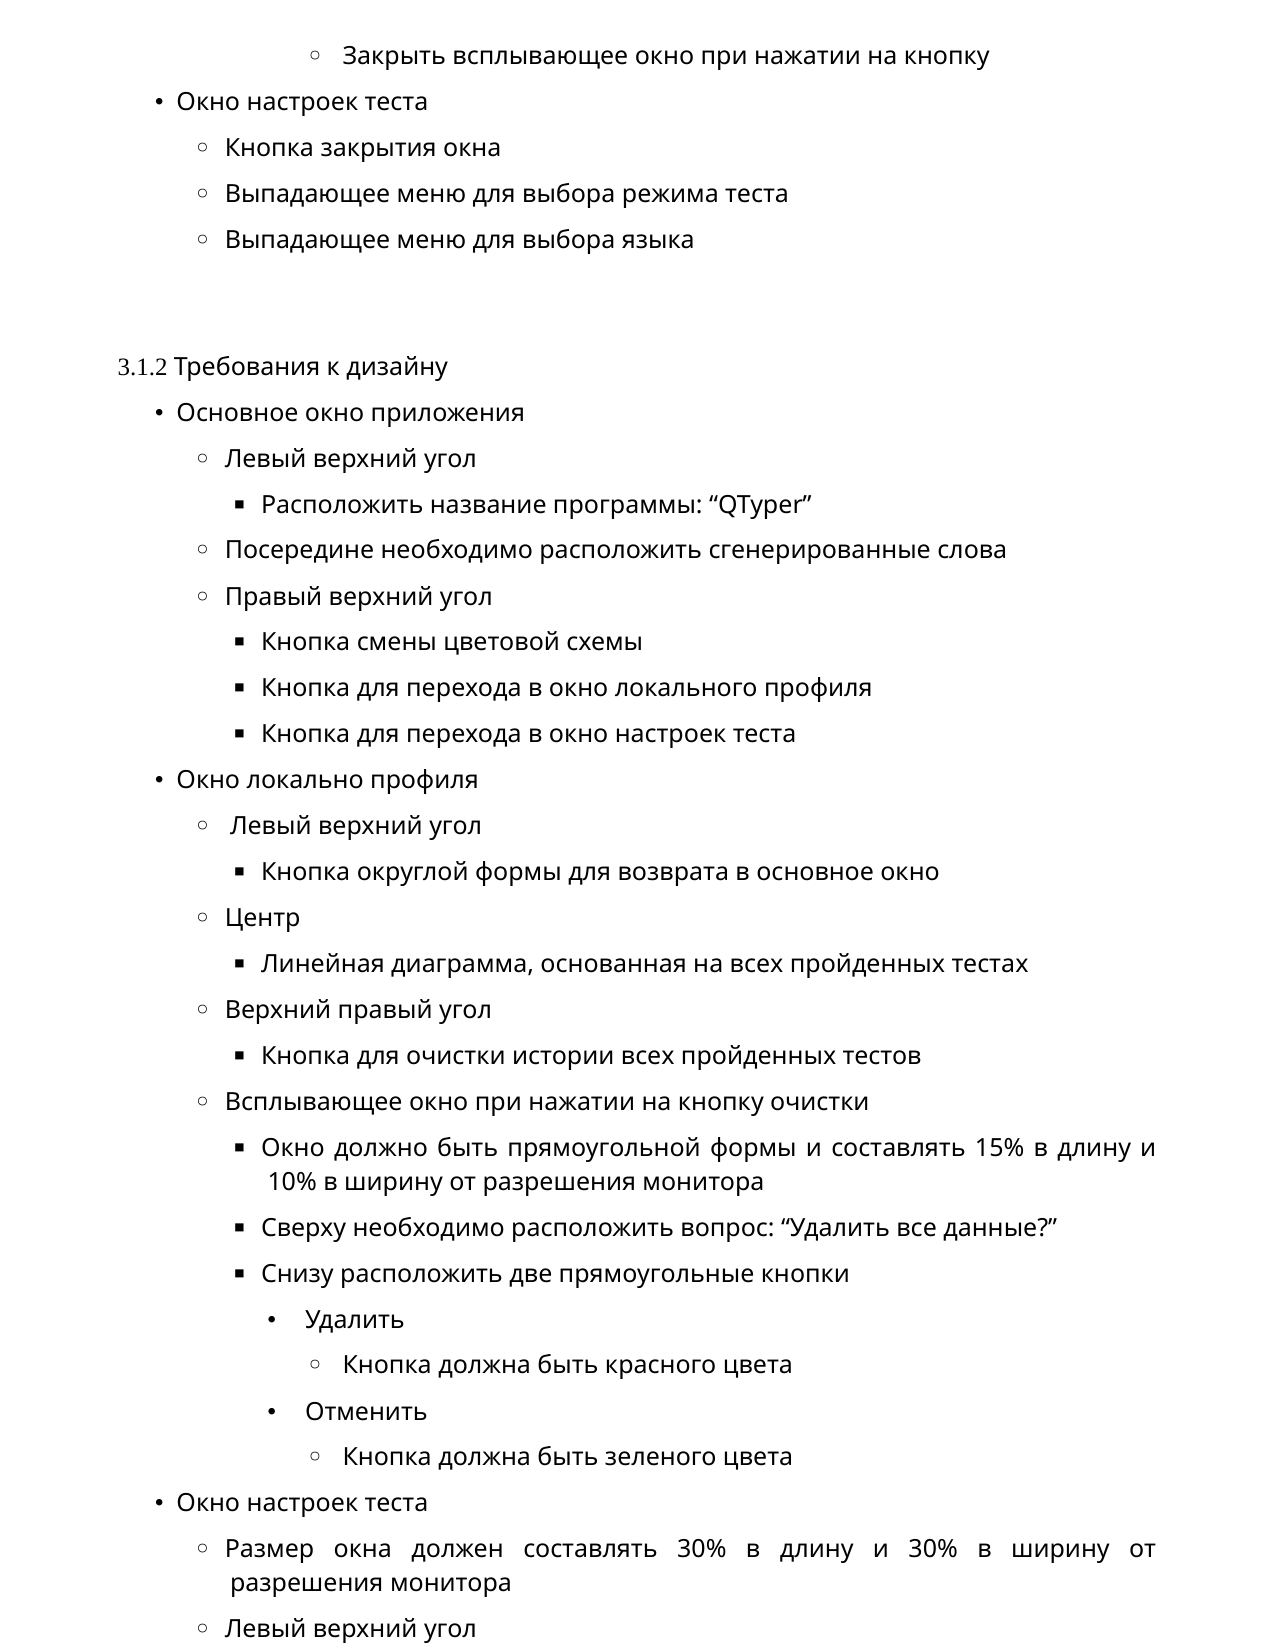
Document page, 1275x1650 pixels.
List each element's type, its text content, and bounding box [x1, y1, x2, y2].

list Окно настроек теста [155, 1485, 1158, 1519]
list Снизу расположить две прямоугольные кнопки [230, 1255, 1158, 1289]
list Кнопка округлой формы для возврата в основное окно [230, 854, 1158, 888]
list Размер окна должен составлять 30% в длину и 30% в ширину от разрешения монитора [192, 1531, 1158, 1599]
list Кнопка для перехода в окно настроек теста [230, 716, 1158, 750]
list Удалить [267, 1301, 1158, 1335]
list Левый верхний угол [192, 808, 1158, 842]
list Требования к дизайну [117, 348, 1158, 382]
list Кнопка для перехода в окно локального профиля [230, 670, 1158, 704]
list Основное окно приложения [155, 394, 1158, 428]
list Верхний правый угол [192, 992, 1158, 1026]
list Правый верхний угол [192, 578, 1158, 612]
list Отменить [267, 1393, 1158, 1427]
list Окно настроек теста [155, 83, 1158, 117]
list Левый верхний угол [192, 1611, 1158, 1645]
list Линейная диаграмма, основанная на всех пройденных тестах [230, 946, 1158, 980]
list Окно локально профиля [155, 762, 1158, 796]
list Закрыть всплывающее окно при нажатии на кнопку [305, 37, 1158, 72]
list Кнопка закрытия окна [192, 129, 1158, 163]
list Кнопка смены цветовой схемы [230, 624, 1158, 658]
list Посередине необходимо расположить сгенерированные слова [192, 532, 1158, 566]
list Кнопка должна быть зеленого цвета [305, 1439, 1158, 1473]
list Расположить название программы: “QTyper” [230, 486, 1158, 520]
list Сверху необходимо расположить вопрос: “Удалить все данные?” [230, 1209, 1158, 1243]
list Центр [192, 900, 1158, 934]
list Кнопка для очистки истории всех пройденных тестов [230, 1037, 1158, 1072]
list Окно должно быть прямоугольной формы и составлять 15% в длину и 10% в ширину от разрешения монитора [230, 1129, 1158, 1197]
list Выпадающее меню для выбора языка [192, 221, 1158, 255]
list Кнопка должна быть красного цвета [305, 1347, 1158, 1381]
list Левый верхний угол [192, 440, 1158, 474]
list Выпадающее меню для выбора режима теста [192, 175, 1158, 209]
list Всплывающее окно при нажатии на кнопку очистки [192, 1083, 1158, 1117]
